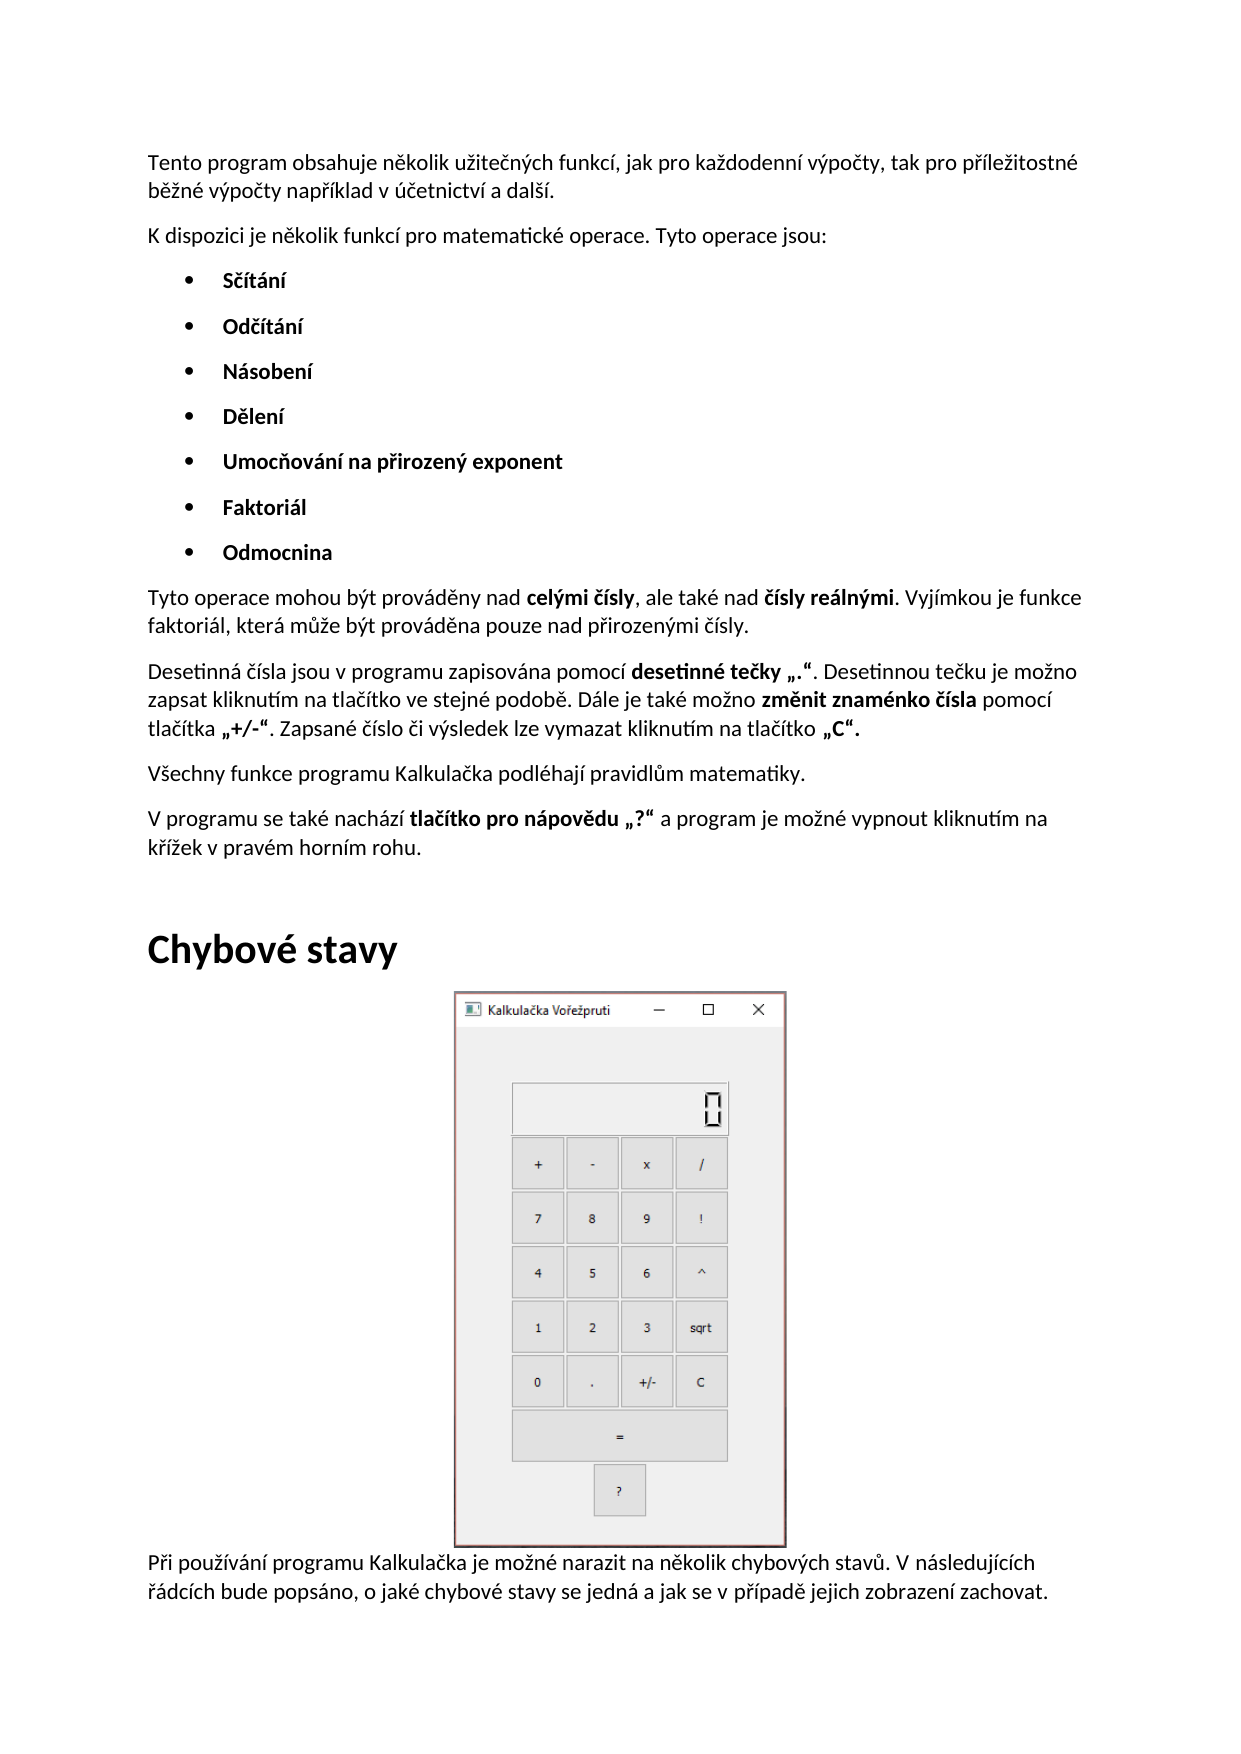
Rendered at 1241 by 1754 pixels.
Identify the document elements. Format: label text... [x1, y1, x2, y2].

text V programu se také nachází tlačítko pro nápovědu „?“ a program je možné vypnout kliknutím na křížek v pravém horním rohu. [148, 804, 1093, 861]
text Tento program obsahuje několik užitečných funkcí, jak pro každodenní výpočty, tak pro příležitostné běžné výpočty například v účetnictví a další. [148, 148, 1093, 204]
list Sčítání [185, 267, 1093, 294]
text Při používání programu Kalkulačka je možné narazit na několik chybových stavů. V následujících řádcích bude popsáno, o jaké chybové stavy se jedná a jak se v případě jejich zobrazení zachovat. [148, 992, 1093, 1605]
list Faktoriál [185, 493, 1093, 521]
text Chybové stavy [148, 923, 1093, 974]
list Dělení [185, 402, 1093, 430]
list Odmocnina [185, 538, 1093, 566]
text Všechny funkce programu Kalkulačka podléhají pravidlům matematiky. [148, 759, 1093, 787]
list Odčítání [185, 312, 1093, 340]
text K dispozici je několik funkcí pro matematické operace. Tyto operace jsou: [148, 221, 1093, 249]
text Desetinná čísla jsou v programu zapisována pomocí desetinné tečky „.“. Desetinnou tečku je možno zapsat kliknutím na tlačítko ve stejné podobě. Dále je také možno změnit znaménko čísla pomocí tlačítka „+/-“. Zapsané číslo či výsledek lze vymazat kliknutím na tlačítko „C“. [148, 657, 1093, 742]
list Umocňování na přirozený exponent [185, 447, 1093, 475]
text Tyto operace mohou být prováděny nad celými čísly, ale také nad čísly reálnými. Vyjímkou je funkce faktoriál, která může být prováděna pouze nad přirozenými čísly. [148, 583, 1093, 639]
list Násobení [185, 357, 1093, 385]
